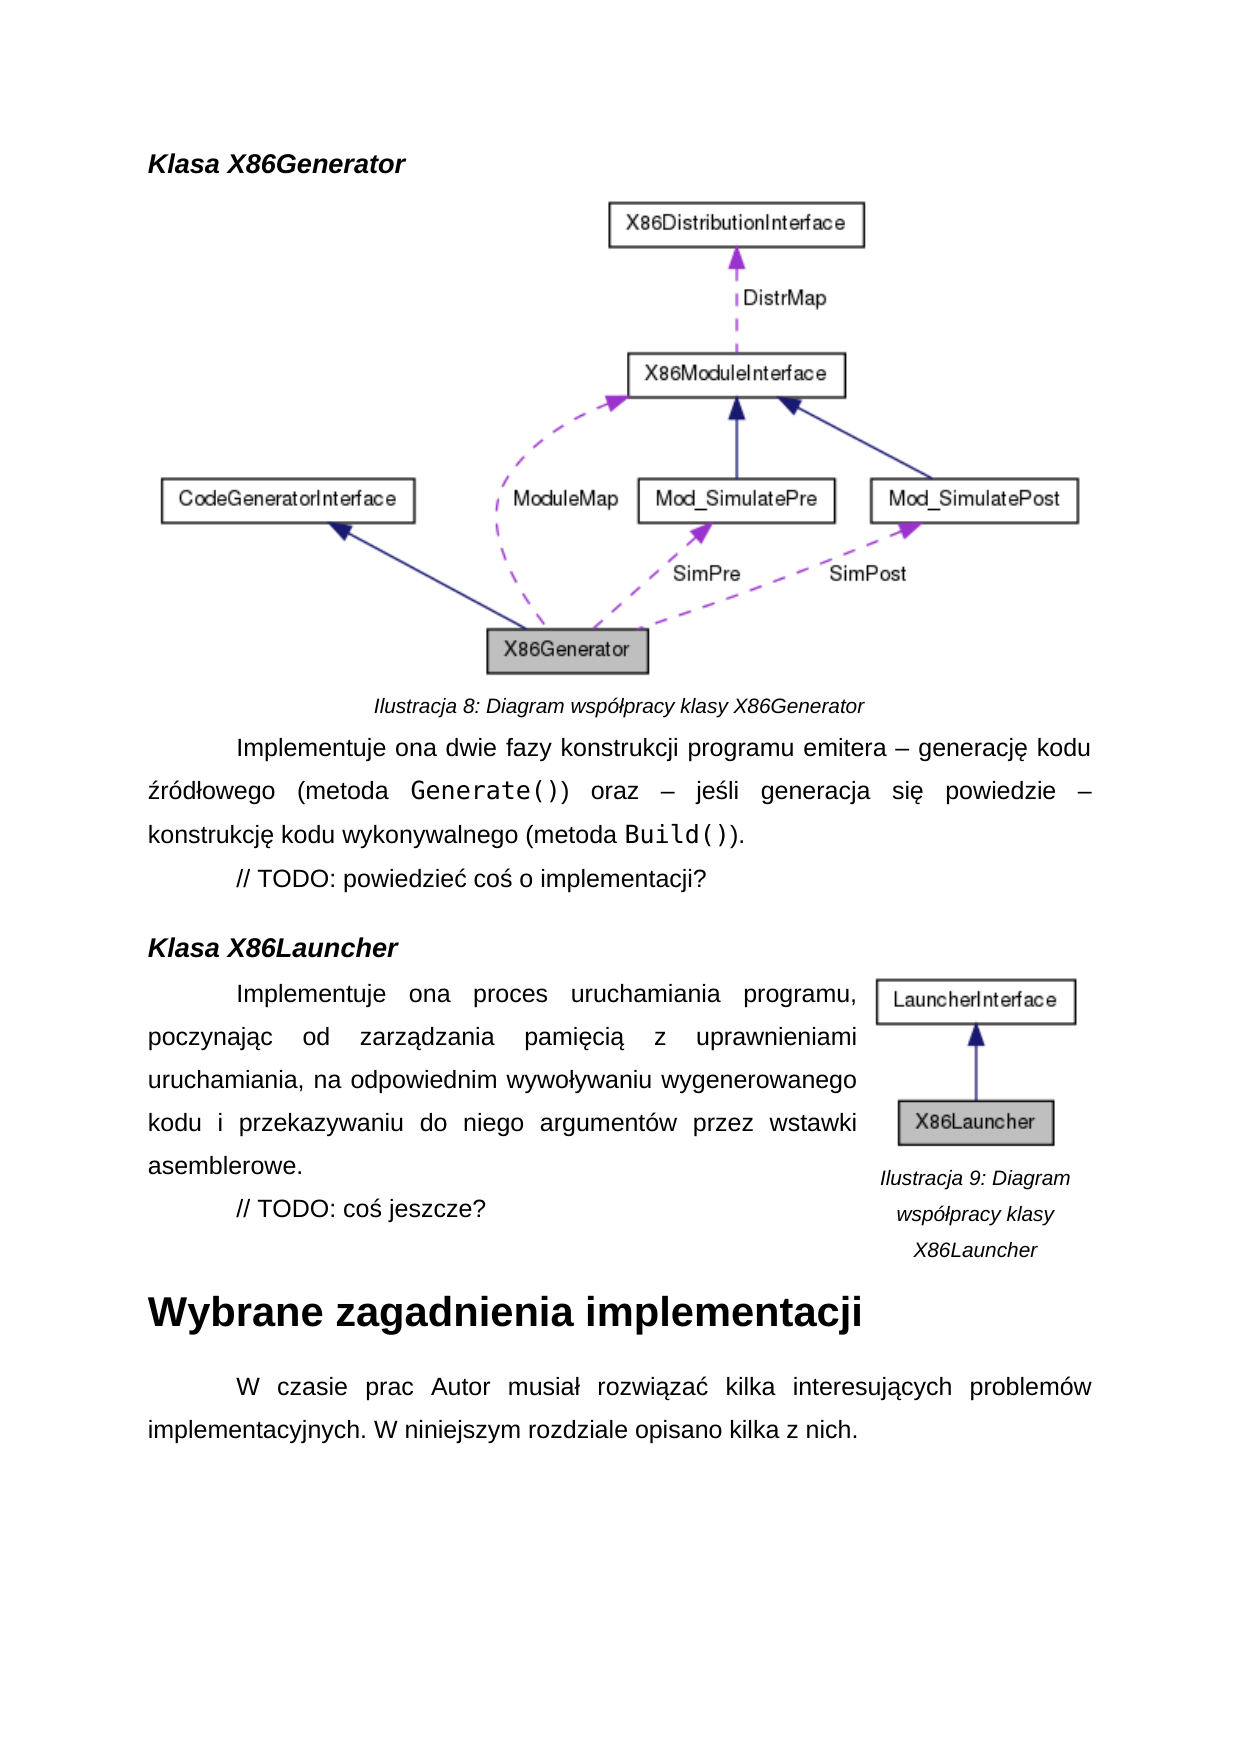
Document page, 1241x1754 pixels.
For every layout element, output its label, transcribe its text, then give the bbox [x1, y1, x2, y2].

subtitle Klasa X86Launcher [148, 932, 1092, 963]
text Ilustracja 9: Diagram współpracy klasy X86Launcher [870, 1154, 1082, 1262]
text // TODO: powiedzieć coś o implementacji? [148, 864, 1092, 893]
picture [155, 194, 1085, 683]
text W czasie prac Autor musiał rozwiązać kilka interesujących problemów implementacyjnych. W niniejszym rozdziale opisano kilka z nich. [148, 1372, 1092, 1444]
text Implementuje ona dwie fazy konstrukcji programu emitera – generację kodu źródłowego (metoda Generate()) oraz – jeśli generacja się powiedzie – konstrukcję kodu wykonywalnego (metoda Build()). [148, 194, 1092, 849]
subtitle Klasa X86Generator [148, 148, 1092, 179]
text Implementuje ona proces uruchamiania programu, poczynając od zarządzania pamięcią z uprawnieniami uruchamiania, na odpowiednim wywoływaniu wygenerowanego kodu i przekazywaniu do niego argumentów przez wstawki asemblerowe. [148, 979, 870, 1180]
text // TODO: coś jeszcze? [148, 1194, 870, 1223]
subtitle Wybrane zagadnienia implementacji [148, 1288, 1092, 1336]
text Ilustracja 8: Diagram współpracy klasy X86Generator [155, 683, 1085, 718]
picture [870, 971, 1083, 1154]
